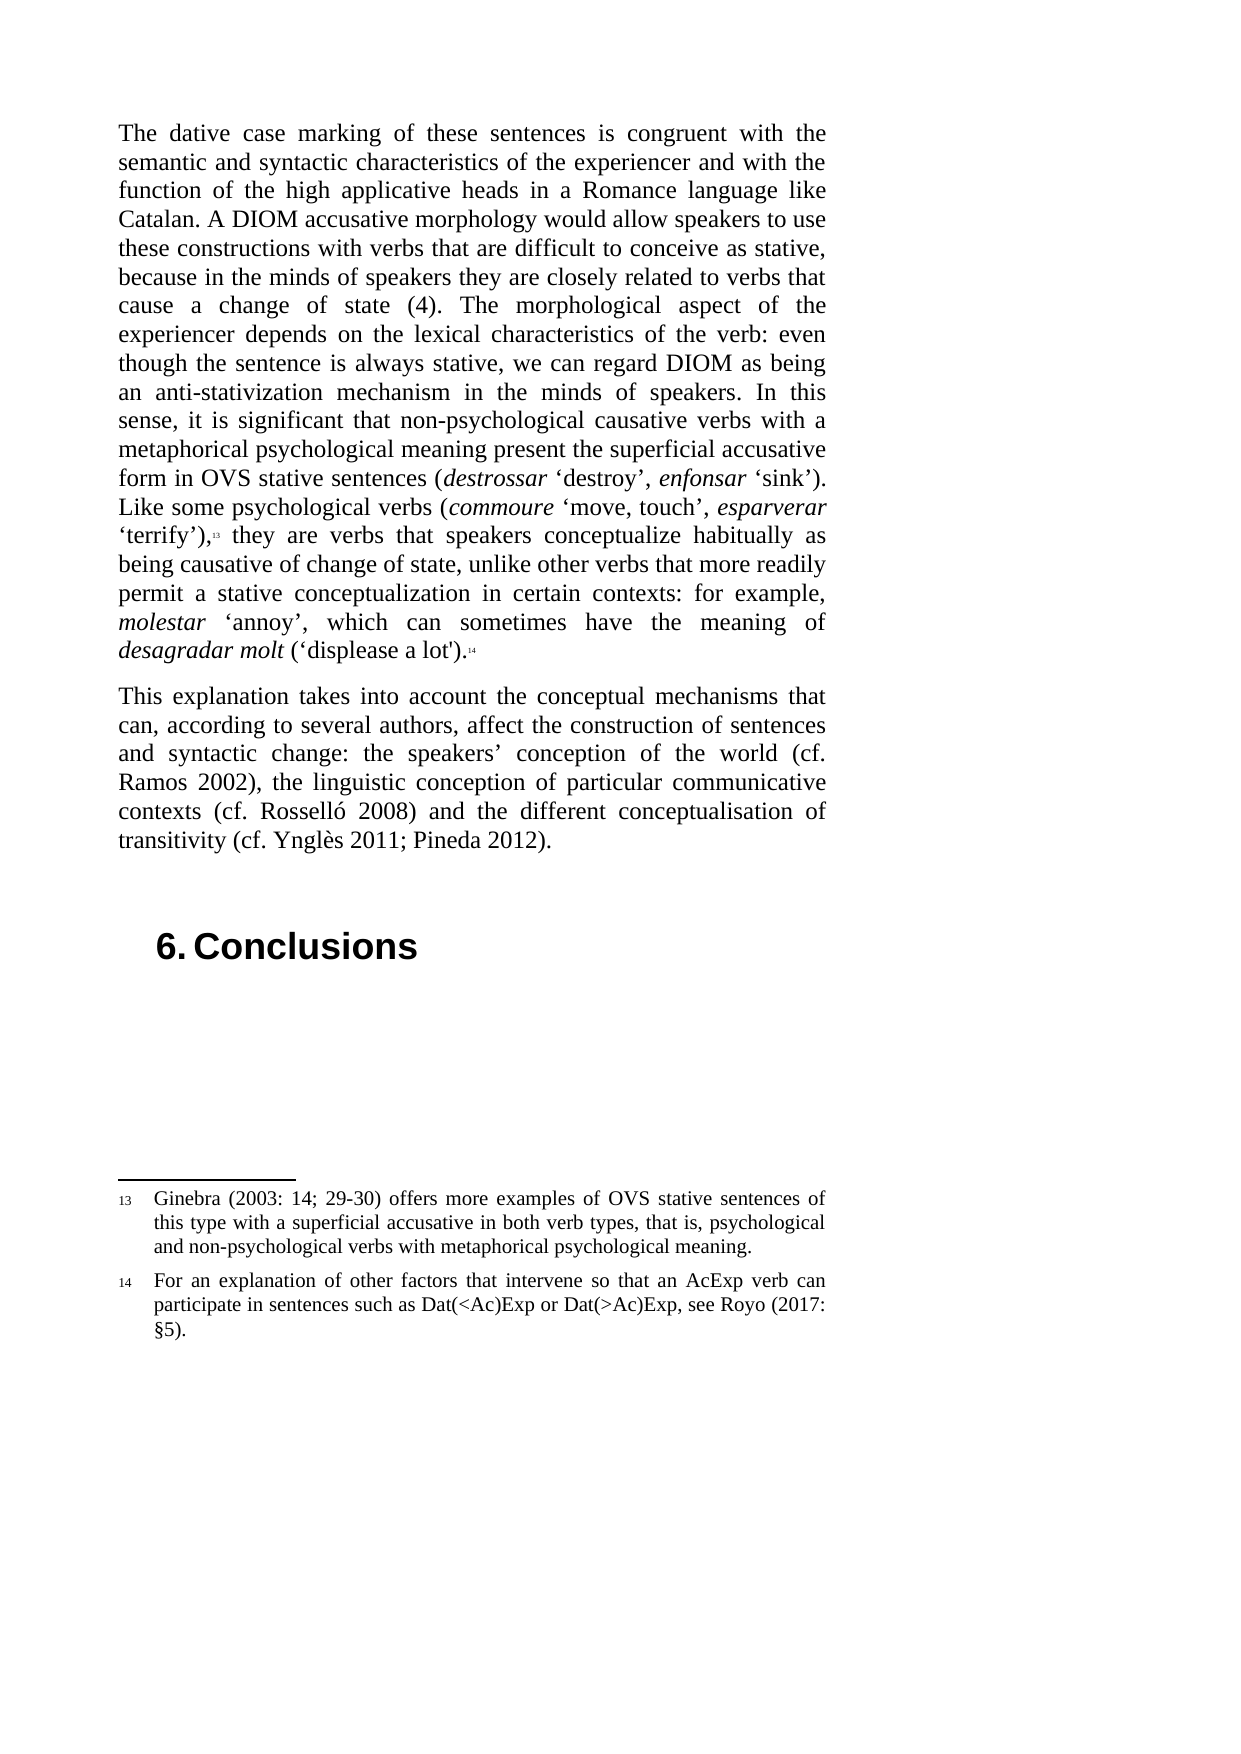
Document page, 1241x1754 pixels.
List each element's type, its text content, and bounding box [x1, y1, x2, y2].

text The dative case marking of these sentences is congruent with the semantic and syntactic characteristics of the experiencer and with the function of the high applicative heads in a Romance language like Catalan. A DIOM accusative morphology would allow speakers to use these constructions with verbs that are difficult to conceive as stative, because in the minds of speakers they are closely related to verbs that cause a change of state (4). The morphological aspect of the experiencer depends on the lexical characteristics of the verb: even though the sentence is always stative, we can regard DIOM as being an anti-stativization mechanism in the minds of speakers. In this sense, it is significant that non-psychological causative verbs with a metaphorical psychological meaning present the superficial accusative form in OVS stative sentences (destrossar ‘destroy’, enfonsar ‘sink’). Like some psychological verbs (commoure ‘move, touch’, esparverar ‘terrify’), they are verbs that speakers conceptualize habitually as being causative of change of state, unlike other verbs that more readily permit a stative conceptualization in certain contexts: for example, molestar ‘annoy’, which can sometimes have the meaning of desagradar molt (‘displease a lot'). [118, 118, 827, 664]
list Conclusions [156, 924, 827, 967]
text For an explanation of other factors that intervene so that an AcExp verb can participate in sentences such as Dat(<Ac)Exp or Dat(>Ac)Exp, see Royo (2017: §5). [118, 1268, 827, 1341]
text This explanation takes into account the conceptual mechanisms that can, according to several authors, affect the construction of sentences and syntactic change: the speakers’ conception of the world (cf. Ramos 2002), the linguistic conception of particular communicative contexts (cf. Rosselló 2008) and the different conceptualisation of transitivity (cf. Ynglès 2011; Pineda 2012). [118, 681, 827, 853]
text Ginebra (2003: 14; 29-30) offers more examples of OVS stative sentences of this type with a superficial accusative in both verb types, that is, psychological and non-psychological verbs with metaphorical psychological meaning. [118, 1186, 827, 1258]
